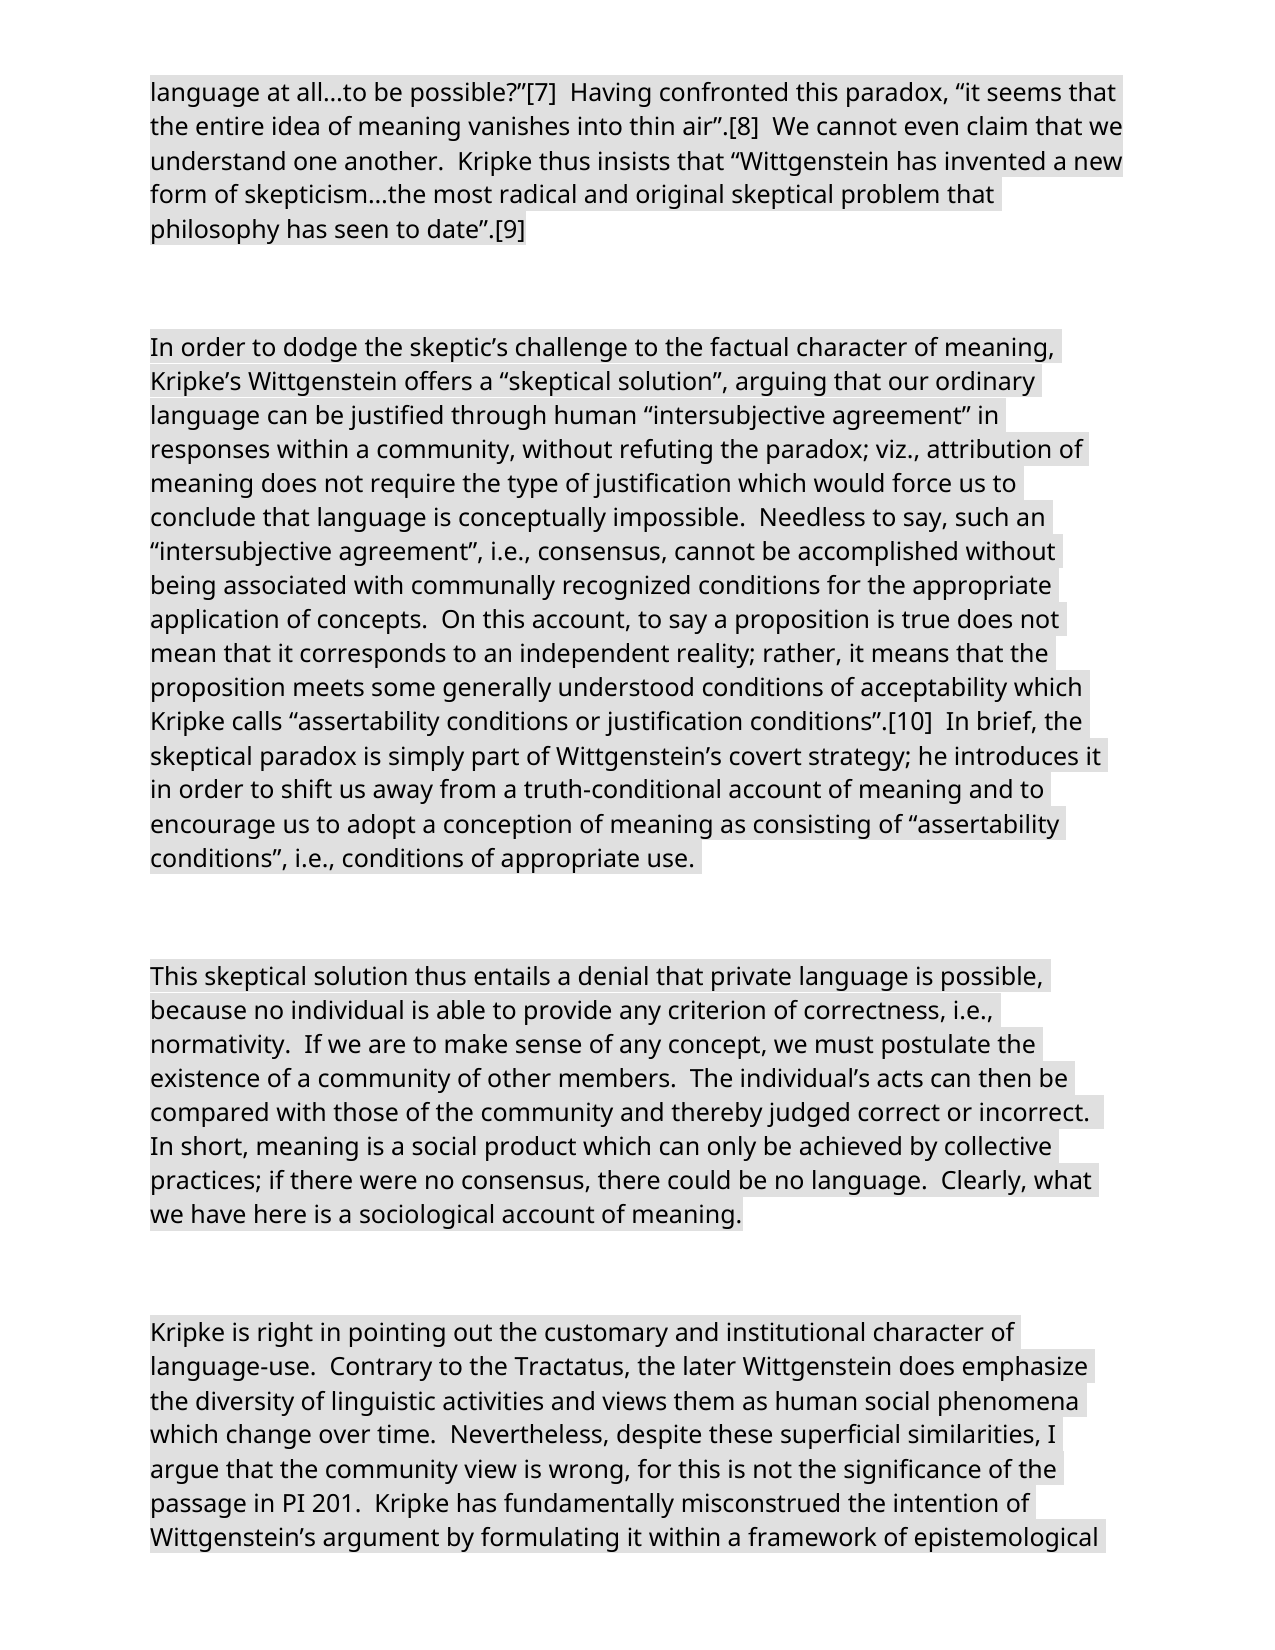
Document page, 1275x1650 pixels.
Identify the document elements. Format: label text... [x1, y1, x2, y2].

text Kripke is right in pointing out the customary and institutional character of language-use. Contrary to the Tractatus, the later Wittgenstein does emphasize the diversity of linguistic activities and views them as human social phenomena which change over time. Nevertheless, despite these superficial similarities, I argue that the community view is wrong, for this is not the significance of the passage in PI 201. Kripke has fundamentally misconstrued the intention of Wittgenstein’s argument by formulating it within a framework of epistemological [150, 1315, 1125, 1553]
text In order to dodge the skeptic’s challenge to the factual character of meaning, Kripke’s Wittgenstein offers a “skeptical solution”, arguing that our ordinary language can be justified through human “intersubjective agreement” in responses within a community, without refuting the paradox; viz., attribution of meaning does not require the type of justification which would force us to conclude that language is conceptually impossible. Needless to say, such an “intersubjective agreement”, i.e., consensus, cannot be accomplished without being associated with communally recognized conditions for the appropriate application of concepts. On this account, to say a proposition is true does not mean that it corresponds to an independent reality; rather, it means that the proposition meets some generally understood conditions of acceptability which Kripke calls “assertability conditions or justification conditions”.[10] In brief, the skeptical paradox is simply part of Wittgenstein’s covert strategy; he introduces it in order to shift us away from a truth-conditional account of meaning and to encourage us to adopt a conception of meaning as consisting of “assertability conditions”, i.e., conditions of appropriate use. [150, 329, 1125, 874]
text This skeptical solution thus entails a denial that private language is possible, because no individual is able to provide any criterion of correctness, i.e., normativity. If we are to make sense of any concept, we must postulate the existence of a community of other members. The individual’s acts can then be compared with those of the community and thereby judged correct or incorrect. In short, meaning is a social product which can only be achieved by collective practices; if there were no consensus, there could be no language. Clearly, what we have here is a sociological account of meaning. [150, 958, 1125, 1231]
text language at all…to be possible?”[7] Having confronted this paradox, “it seems that the entire idea of meaning vanishes into thin air”.[8] We cannot even claim that we understand one another. Kripke thus insists that “Wittgenstein has invented a new form of skepticism…the most radical and original skeptical problem that philosophy has seen to date”.[9] [150, 75, 1125, 245]
